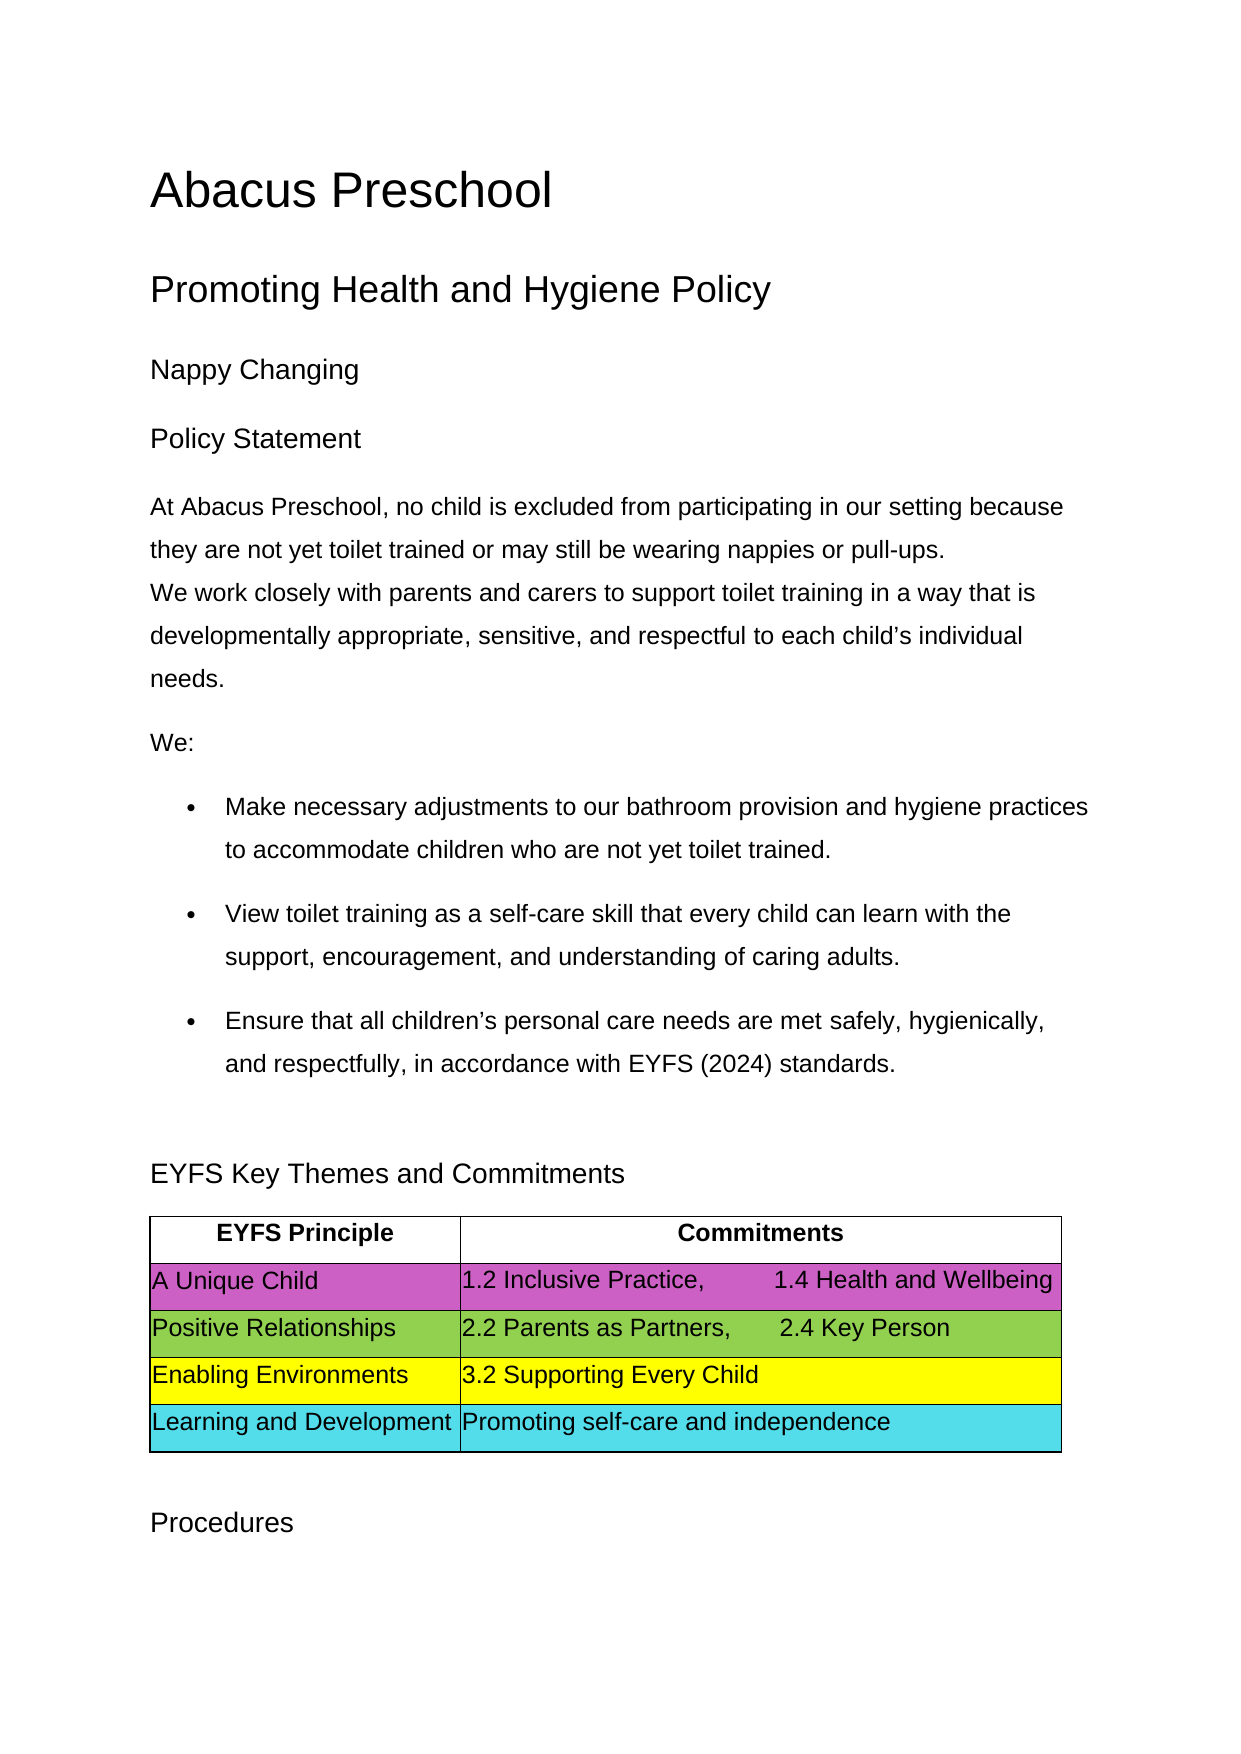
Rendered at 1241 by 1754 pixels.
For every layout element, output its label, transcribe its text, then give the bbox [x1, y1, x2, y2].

text We: [150, 728, 1090, 757]
text Policy Statement [150, 422, 1090, 455]
table_header Commitments [461, 1217, 1061, 1263]
table_header EYFS Principle [151, 1217, 460, 1263]
table_cell Positive Relationships [151, 1311, 460, 1357]
table_cell Learning and Development [151, 1405, 460, 1451]
text At Abacus Preschool, no child is excluded from participating in our setting because they are not yet toilet trained or may still be wearing nappies or pull-ups. We work closely with parents and carers to support toilet training in a way that is developmentally appropriate, sensitive, and respectful to each child’s individual needs. [150, 492, 1090, 693]
text Procedures [150, 1506, 1090, 1538]
list Ensure that all children’s personal care needs are met safely, hygienically, and respectfully, in accordance with EYFS (2024) standards. [187, 1006, 1090, 1078]
table_cell Promoting self-care and independence [461, 1405, 1061, 1451]
text Promoting Health and Hygiene Policy [150, 267, 1090, 311]
table_cell A Unique Child [151, 1264, 460, 1310]
table_cell 2.2 Parents as Partners, 2.4 Key Person [461, 1311, 1061, 1357]
table_cell 3.2 Supporting Every Child [461, 1358, 1061, 1404]
list Make necessary adjustments to our bathroom provision and hygiene practices to accommodate children who are not yet toilet trained. [187, 792, 1090, 864]
text EYFS Key Themes and Commitments [150, 1157, 1090, 1189]
table_cell 1.2 Inclusive Practice, 1.4 Health and Wellbeing [461, 1264, 1061, 1310]
list View toilet training as a self-care skill that every child can learn with the support, encouragement, and understanding of caring adults. [187, 899, 1090, 971]
text Nappy Changing [150, 353, 1090, 385]
text Abacus Preschool [150, 160, 1090, 218]
table_cell Enabling Environments [151, 1358, 460, 1404]
